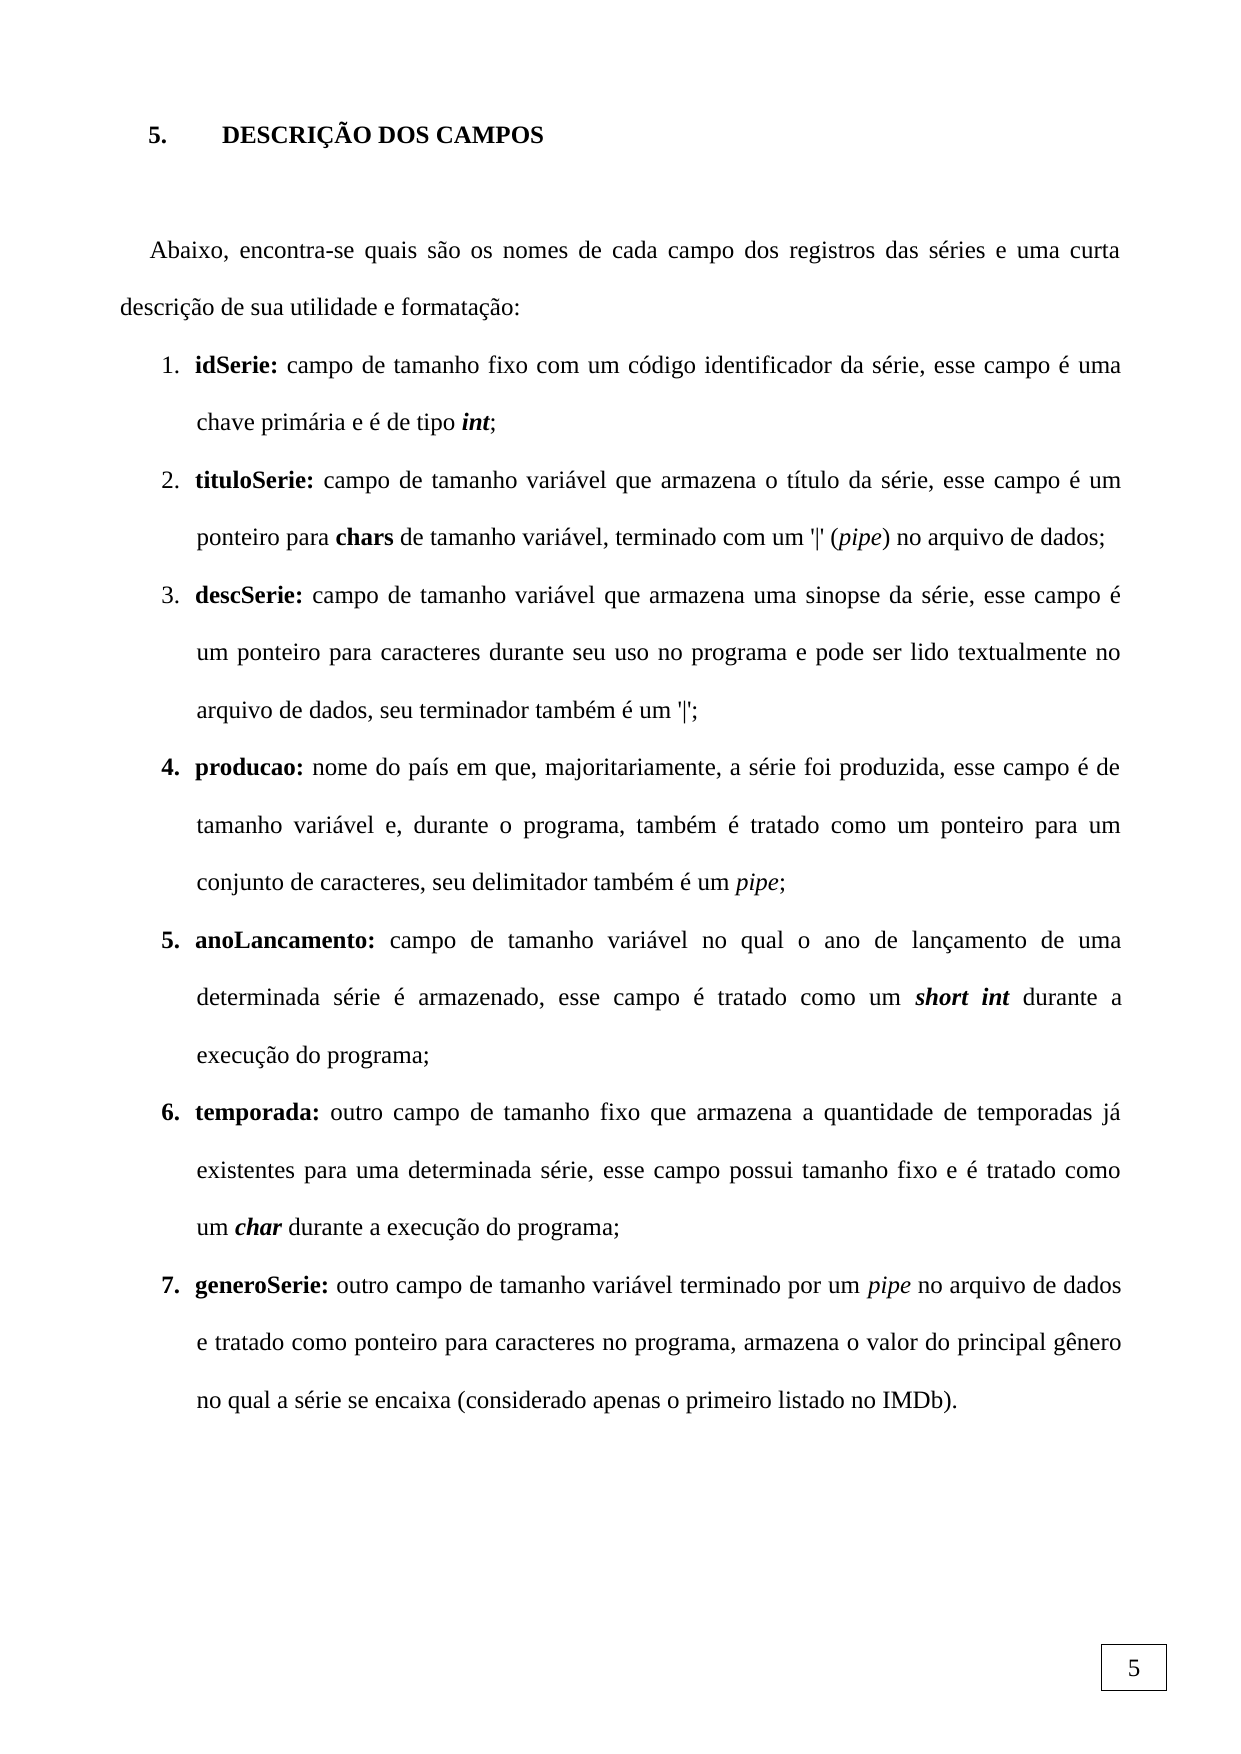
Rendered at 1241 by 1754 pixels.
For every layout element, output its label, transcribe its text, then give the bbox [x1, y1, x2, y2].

list generoSerie: outro campo de tamanho variável terminado por um pipe no arquivo de dados e tratado como ponteiro para caracteres no programa, armazena o valor do principal gênero no qual a série se encaixa (considerado apenas o primeiro listado no IMDb). [161, 1270, 1122, 1414]
list idSerie: campo de tamanho fixo com um código identificador da série, esse campo é uma chave primária e é de tipo int; [161, 350, 1122, 436]
list producao: nome do país em que, majoritariamente, a série foi produzida, esse campo é de tamanho variável e, durante o programa, também é tratado como um ponteiro para um conjunto de caracteres, seu delimitador também é um pipe; [161, 752, 1122, 896]
list anoLancamento: campo de tamanho variável no qual o ano de lançamento de uma determinada série é armazenado, esse campo é tratado como um short int durante a execução do programa; [161, 925, 1122, 1069]
list tituloSerie: campo de tamanho variável que armazena o título da série, esse campo é um ponteiro para chars de tamanho variável, terminado com um '|' (pipe) no arquivo de dados; [161, 465, 1122, 551]
text Abaixo, encontra-se quais são os nomes de cada campo dos registros das séries e uma curta descrição de sua utilidade e formatação: [120, 235, 1122, 321]
list 5. DESCRIÇÃO DOS CAMPOS [148, 120, 1122, 149]
list temporada: outro campo de tamanho fixo que armazena a quantidade de temporadas já existentes para uma determinada série, esse campo possui tamanho fixo e é tratado como um char durante a execução do programa; [161, 1097, 1122, 1241]
list descSerie: campo de tamanho variável que armazena uma sinopse da série, esse campo é um ponteiro para caracteres durante seu uso no programa e pode ser lido textualmente no arquivo de dados, seu terminador também é um '|'; [161, 580, 1122, 724]
